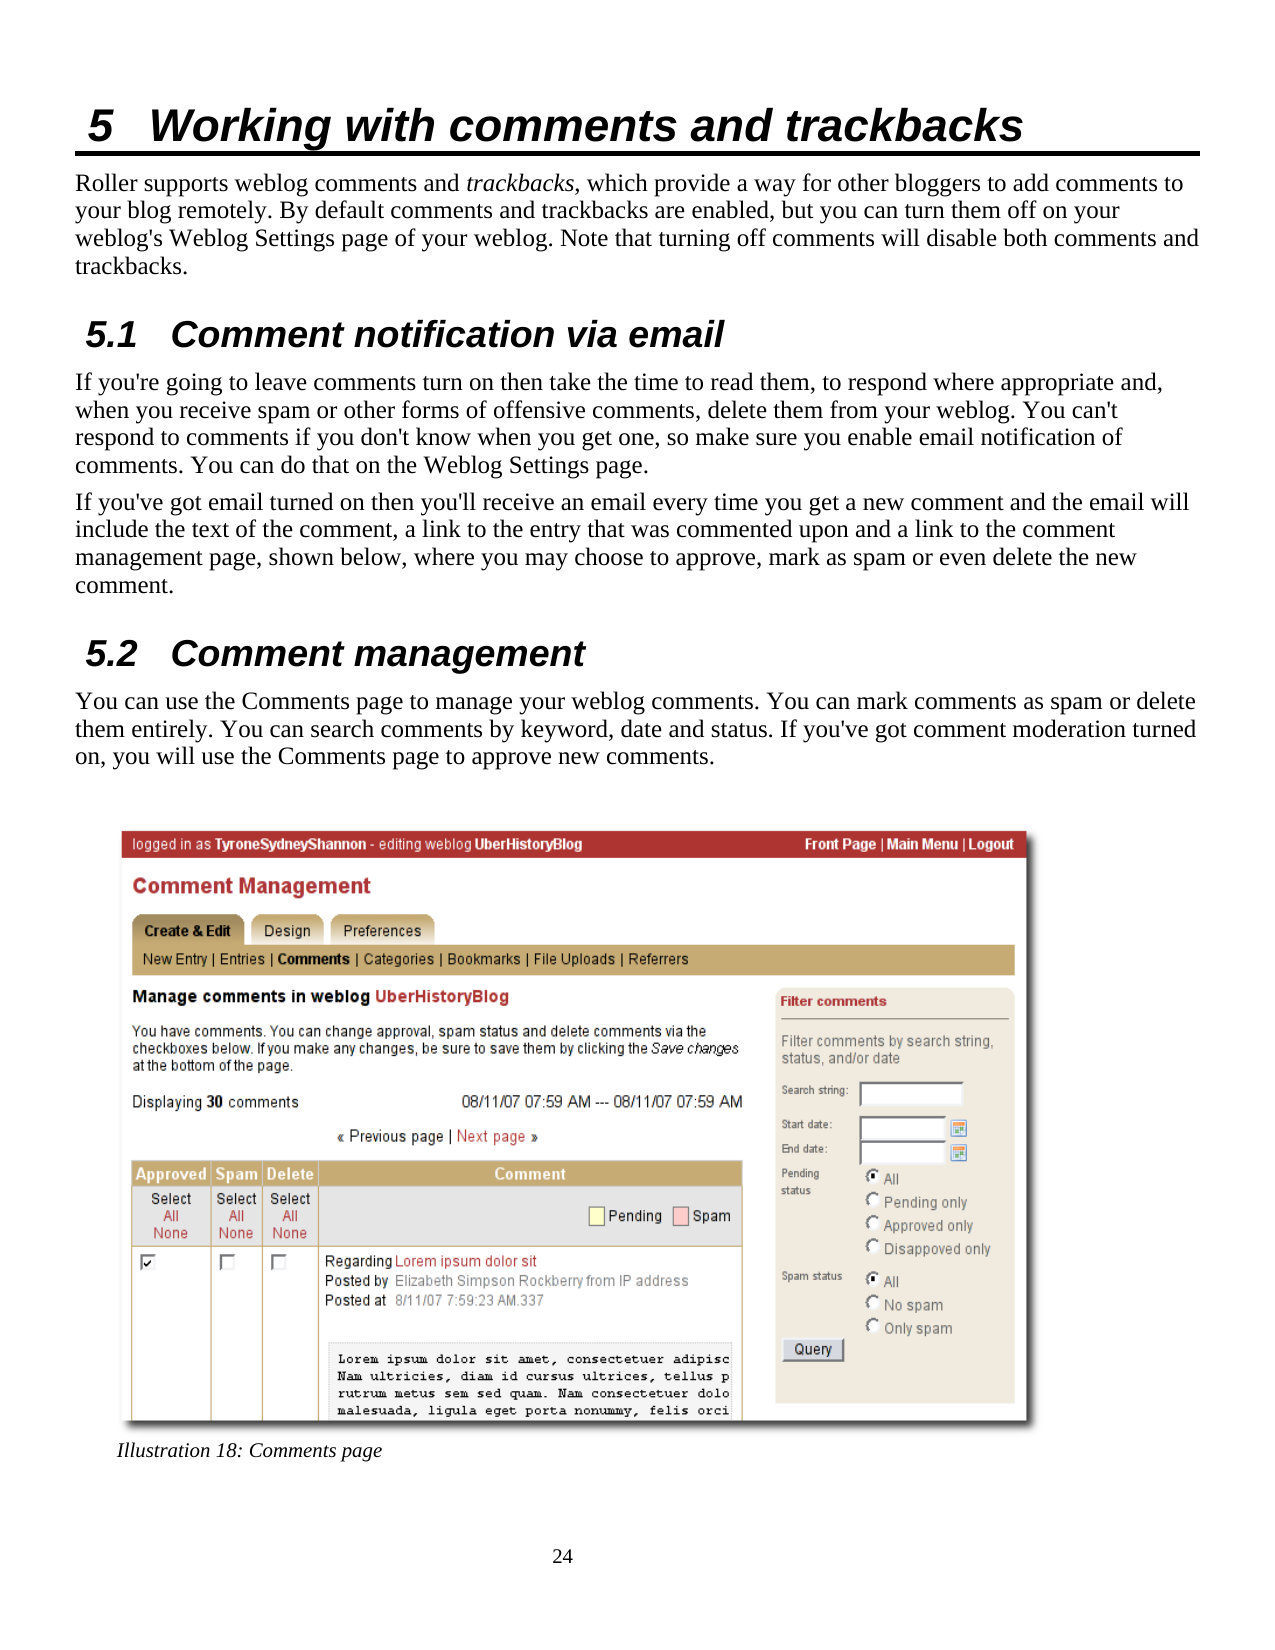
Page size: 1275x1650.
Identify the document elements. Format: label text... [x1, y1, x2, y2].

text You can use the Comments page to manage your weblog comments. You can mark comments as spam or delete them entirely. You can search comments by keyword, date and status. If you've got comment moderation turned on, you will use the Comments page to approve new comments. [75, 687, 1200, 770]
text Roller supports weblog comments and trackbacks, which provide a way for other bloggers to add comments to your blog remotely. By default comments and trackbacks are enabled, but you can turn them off on your weblog's Weblog Settings page of your weblog. Note that turning off comments will disable both comments and trackbacks. [75, 169, 1200, 280]
text Illustration 18: Comments page [117, 1439, 1043, 1462]
text If you're going to leave comments turn on then take the time to read them, to respond where appropriate and, when you receive spam or other forms of offensive comments, delete them from your weblog. You can't respond to comments if you don't know when you get one, so make sure you enable email notification of comments. You can do that on the Weblog Settings page. [75, 368, 1200, 479]
text If you've got email turned on then you'll receive an email every time you get a new comment and the email will include the text of the comment, a link to the entry that was commented upon and a link to the comment management page, shown below, where you may choose to approve, mark as spam or even delete the new comment. [75, 488, 1200, 599]
subtitle Comment notification via email [75, 314, 1200, 356]
subtitle Working with comments and trackbacks [75, 100, 1200, 151]
picture [116, 825, 1043, 1439]
subtitle Comment management [75, 633, 1200, 674]
